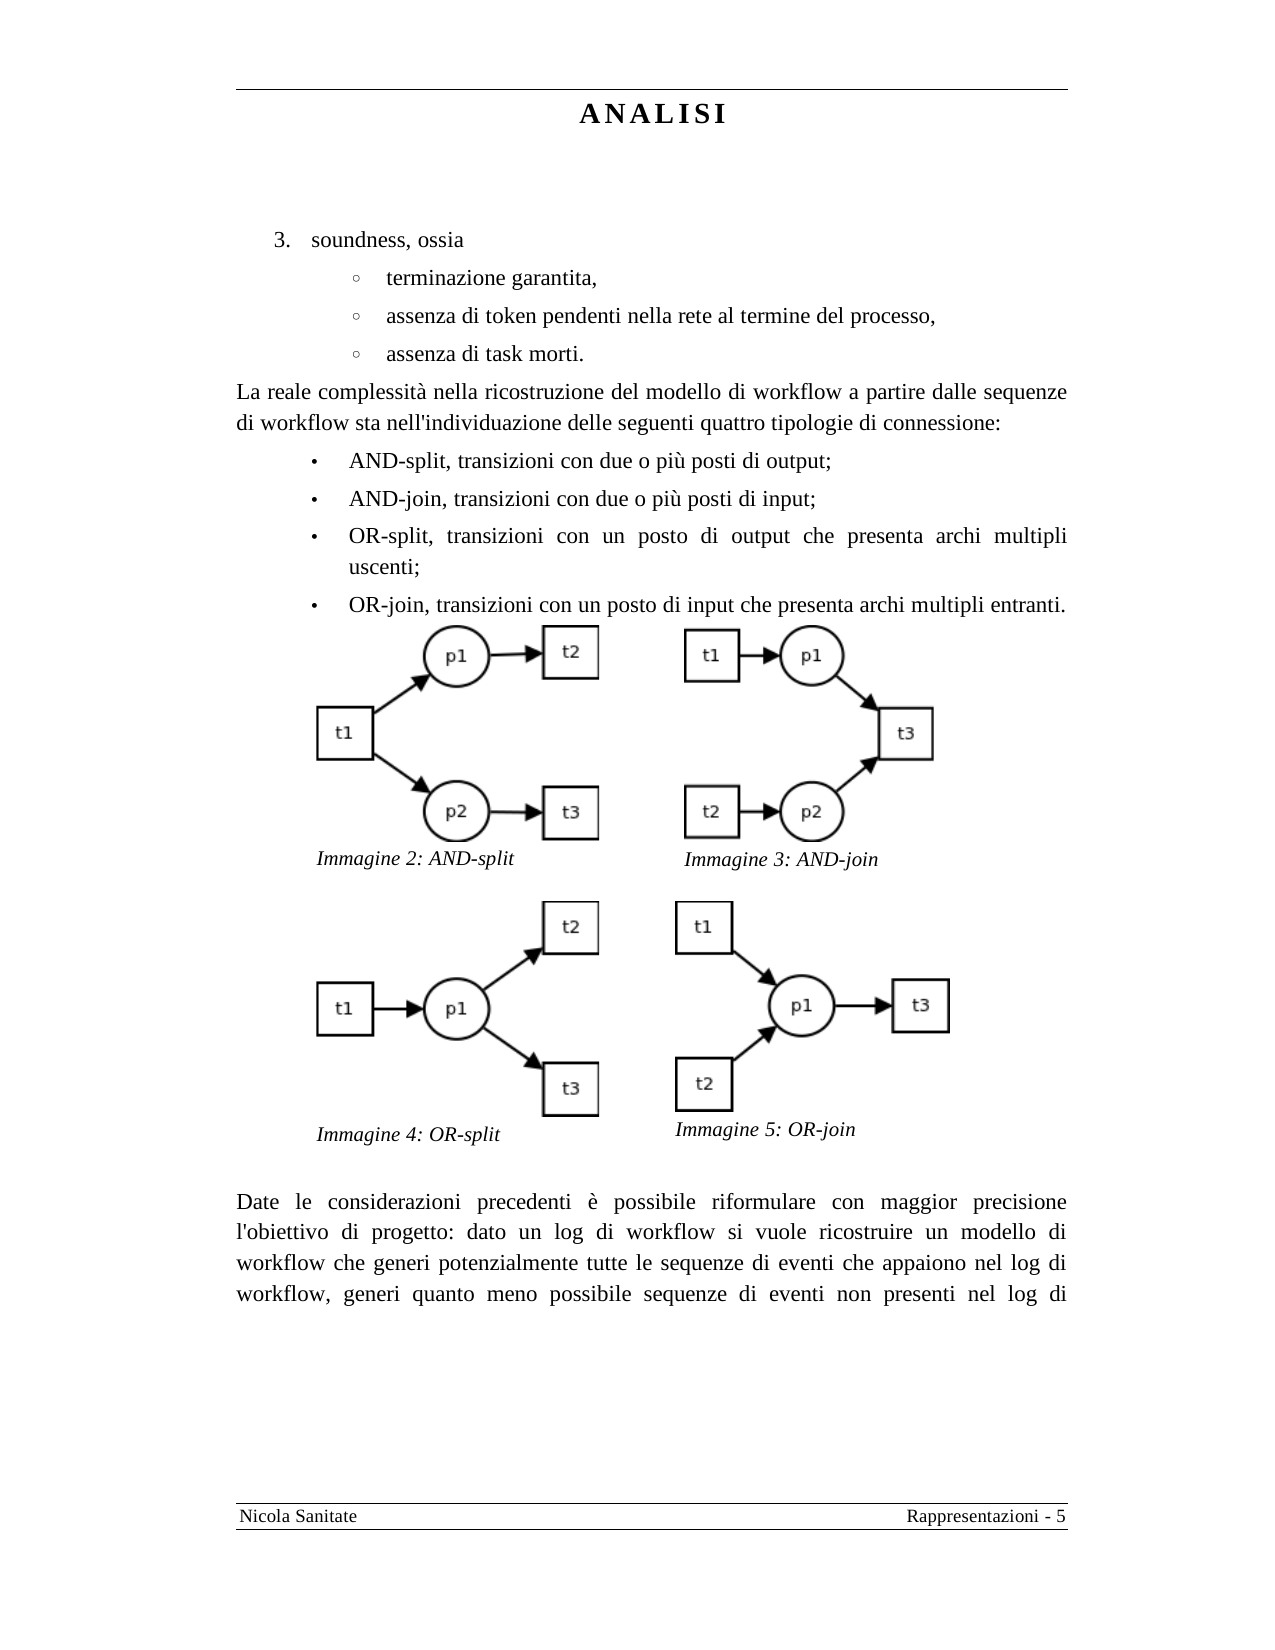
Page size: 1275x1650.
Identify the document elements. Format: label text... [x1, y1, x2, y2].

text Immagine 4: OR-split [316, 1117, 599, 1146]
text Immagine 3: AND-join [684, 842, 934, 870]
text Immagine 5: OR-join [675, 1112, 950, 1141]
list OR-split, transizioni con un posto di output che presenta archi multipli uscenti; [311, 523, 1068, 579]
list AND-split, transizioni con due o più posti di output; [311, 448, 1068, 473]
picture [316, 625, 600, 842]
text Immagine 2: AND-split [316, 842, 599, 870]
list OR-join, transizioni con un posto di input che presenta archi multipli entranti. [311, 592, 1068, 617]
list terminazione garantita, [349, 265, 1068, 291]
text La reale complessità nella ricostruzione del modello di workflow a partire dalle sequenze di workflow sta nell'individuazione delle seguenti quattro tipologie di connessione: [236, 379, 1068, 435]
picture [684, 625, 934, 842]
picture [316, 901, 600, 1117]
list soundness, ossia [274, 227, 1068, 253]
list assenza di token pendenti nella rete al termine del processo, [349, 303, 1068, 329]
text Date le considerazioni precedenti è possibile riformulare con maggior precisione l'obiettivo di progetto: dato un log di workflow si vuole ricostruire un modello di workflow che generi potenzialmente tutte le sequenze di eventi che appaiono nel log di workflow, generi quanto meno possibile sequenze di eventi non presenti nel log di [236, 1189, 1068, 1306]
picture [675, 901, 950, 1112]
list AND-join, transizioni con due o più posti di input; [311, 486, 1068, 511]
list assenza di task morti. [349, 341, 1068, 367]
